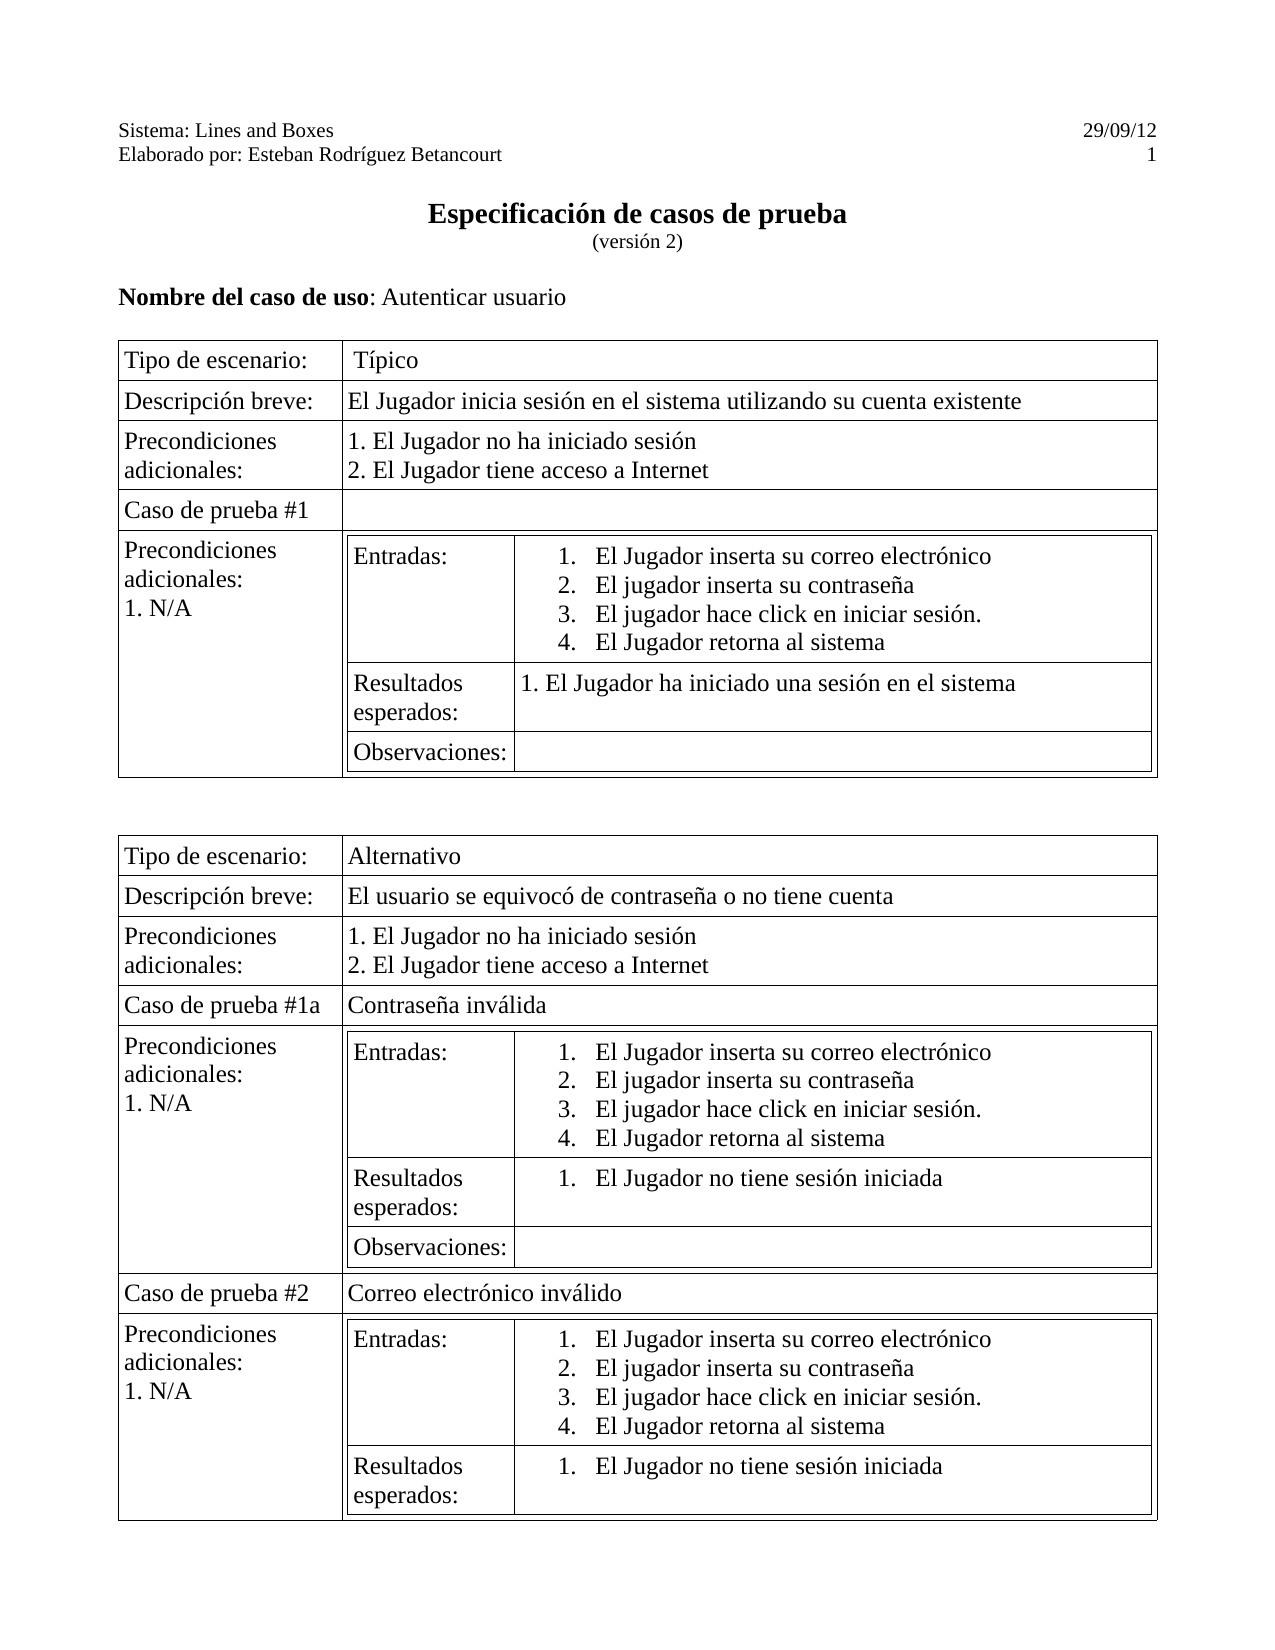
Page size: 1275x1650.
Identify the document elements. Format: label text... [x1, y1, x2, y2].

table_header El Jugador inserta su correo electrónico El jugador inserta su contraseña El jugador hace click en iniciar sesión. El Jugador retorna al sistema [515, 1032, 1151, 1157]
table_header Entradas: [348, 1032, 514, 1157]
table_header Típico [343, 341, 1157, 380]
text Nombre del caso de uso: Autenticar usuario [118, 282, 1157, 311]
table_cell [343, 1314, 1157, 1520]
text (versión 2) [118, 229, 1157, 253]
table_cell Precondiciones adicionales: 1. N/A [119, 531, 342, 777]
table_cell Resultados esperados: [348, 1446, 514, 1514]
table_cell [515, 1227, 1151, 1267]
table_header El Jugador inserta su correo electrónico El jugador inserta su contraseña El jugador hace click en iniciar sesión. El Jugador retorna al sistema [515, 536, 1151, 662]
table_cell El usuario se equivocó de contraseña o no tiene cuenta [343, 876, 1157, 916]
text Especificación de casos de prueba [118, 196, 1157, 229]
table_header Tipo de escenario: [119, 341, 342, 380]
table_cell Correo electrónico inválido [343, 1274, 1157, 1313]
table_cell Caso de prueba #1 [119, 490, 342, 529]
table_cell Observaciones: [348, 732, 514, 771]
table_cell Precondiciones adicionales: [119, 917, 342, 984]
table_cell Precondiciones adicionales: [119, 421, 342, 489]
table_cell [343, 531, 1157, 777]
table_cell Descripción breve: [119, 876, 342, 916]
table_header Entradas: [348, 1320, 514, 1445]
table_header El Jugador inserta su correo electrónico El jugador inserta su contraseña El jugador hace click en iniciar sesión. El Jugador retorna al sistema [515, 1320, 1151, 1445]
table_cell Precondiciones adicionales: 1. N/A [119, 1026, 342, 1273]
table_header Entradas: [348, 536, 514, 662]
table_header Tipo de escenario: [119, 836, 342, 875]
table_cell Resultados esperados: [348, 1158, 514, 1226]
table_cell 1. El Jugador no ha iniciado sesión 2. El Jugador tiene acceso a Internet [343, 421, 1157, 489]
table_cell Caso de prueba #1a [119, 986, 342, 1025]
table_cell El Jugador no tiene sesión iniciada [515, 1158, 1151, 1226]
table_cell El Jugador inicia sesión en el sistema utilizando su cuenta existente [343, 381, 1157, 420]
table_cell Resultados esperados: [348, 663, 514, 731]
table_cell Descripción breve: [119, 381, 342, 420]
table_cell [343, 1026, 1157, 1273]
table_cell 1. El Jugador no ha iniciado sesión 2. El Jugador tiene acceso a Internet [343, 917, 1157, 984]
table_cell Caso de prueba #2 [119, 1274, 342, 1313]
table_header Alternativo [343, 836, 1157, 875]
table_cell [343, 490, 1157, 529]
table_cell Observaciones: [348, 1227, 514, 1267]
table_cell 1. El Jugador ha iniciado una sesión en el sistema [515, 663, 1151, 731]
table_cell El Jugador no tiene sesión iniciada [515, 1446, 1151, 1514]
table_cell Precondiciones adicionales: 1. N/A [119, 1314, 342, 1520]
table_cell [515, 732, 1151, 771]
table_cell Contraseña inválida [343, 986, 1157, 1025]
